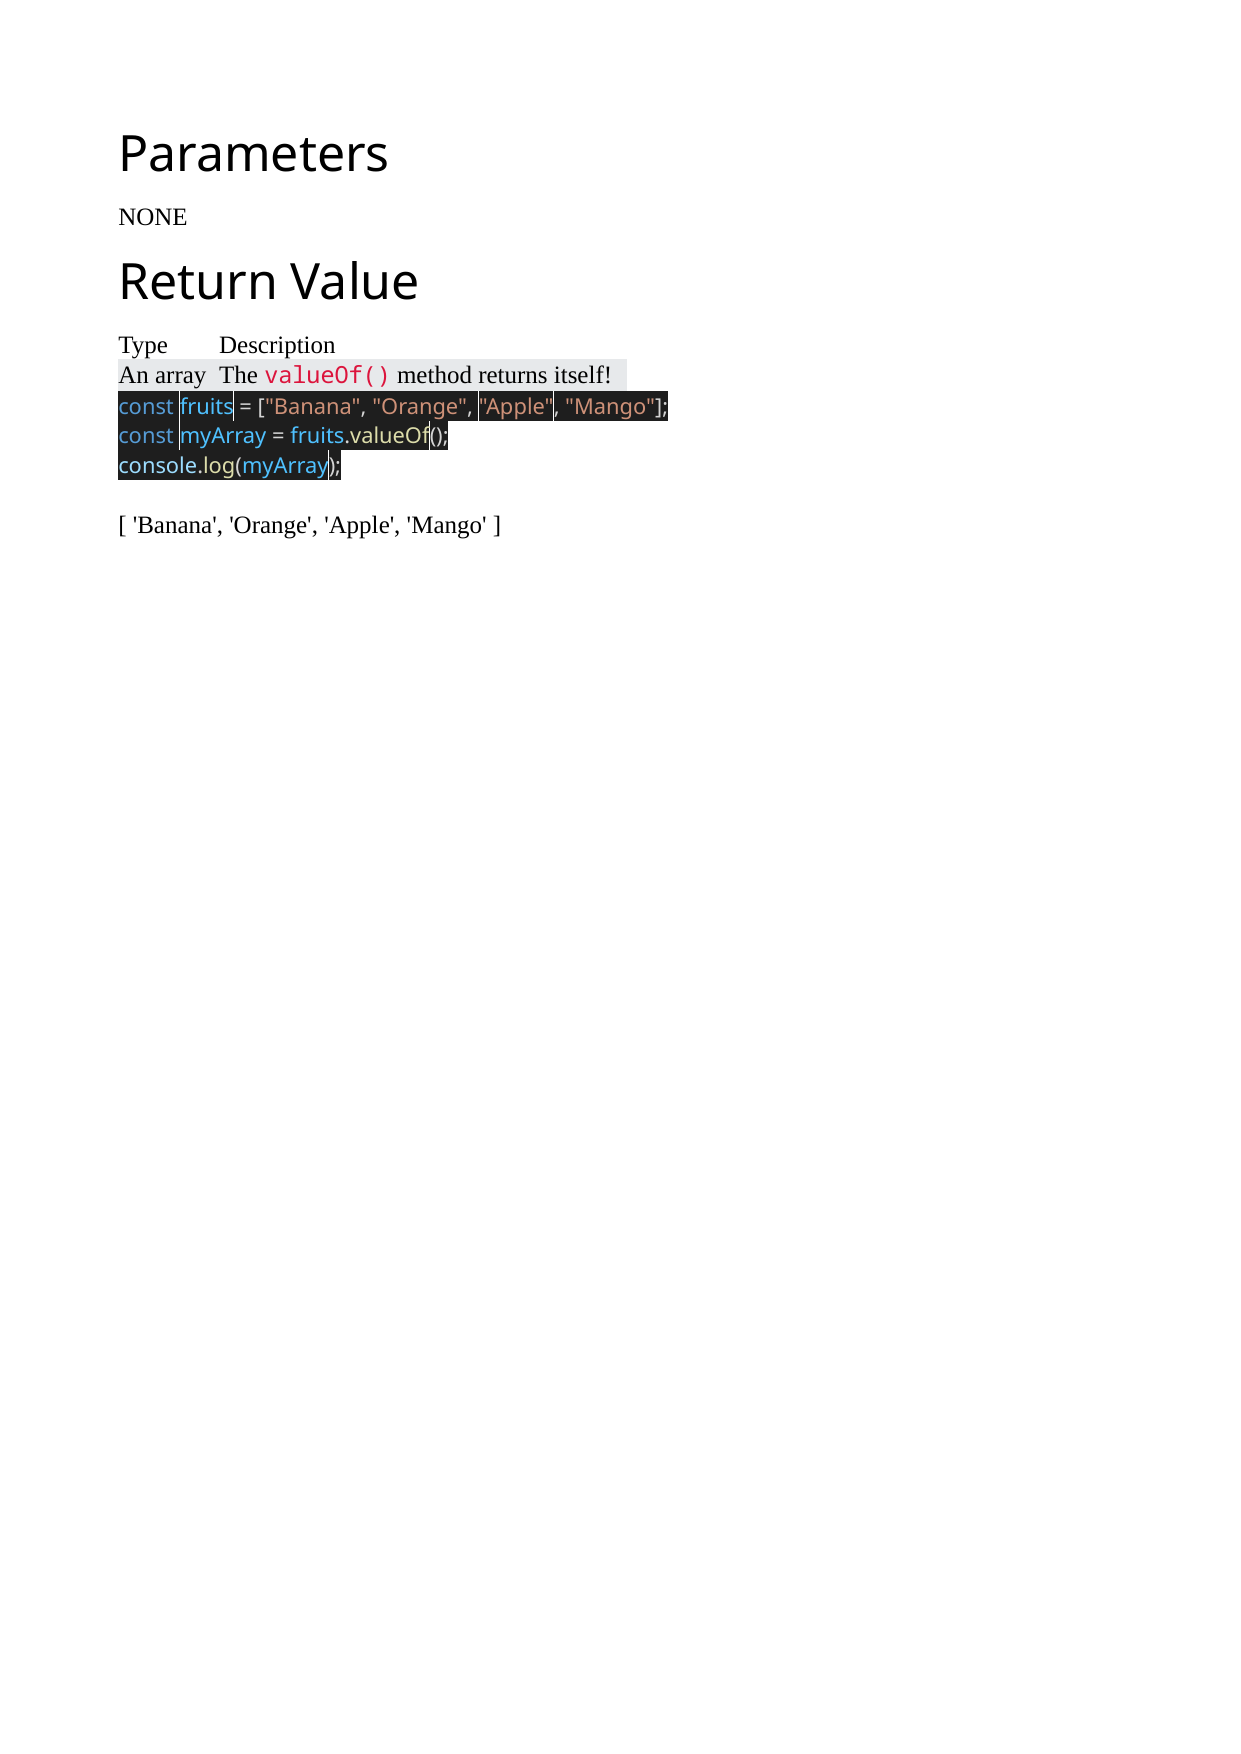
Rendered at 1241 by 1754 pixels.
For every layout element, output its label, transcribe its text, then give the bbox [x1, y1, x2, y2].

text const myArray = fruits.valueOf(); [118, 421, 1122, 450]
text console.log(myArray); [118, 450, 1122, 480]
subtitle Return Value [118, 246, 1122, 314]
table_header NONE [118, 202, 205, 231]
table_cell An array [118, 359, 219, 391]
table_cell The valueOf() method returns itself! [219, 359, 627, 391]
text const fruits = ["Banana", "Orange", "Apple", "Mango"]; [118, 391, 1122, 421]
subtitle Parameters [118, 118, 1122, 186]
table_header Type [118, 330, 219, 359]
text [ 'Banana', 'Orange', 'Apple', 'Mango' ] [118, 510, 1122, 572]
table_header Description [219, 330, 627, 359]
